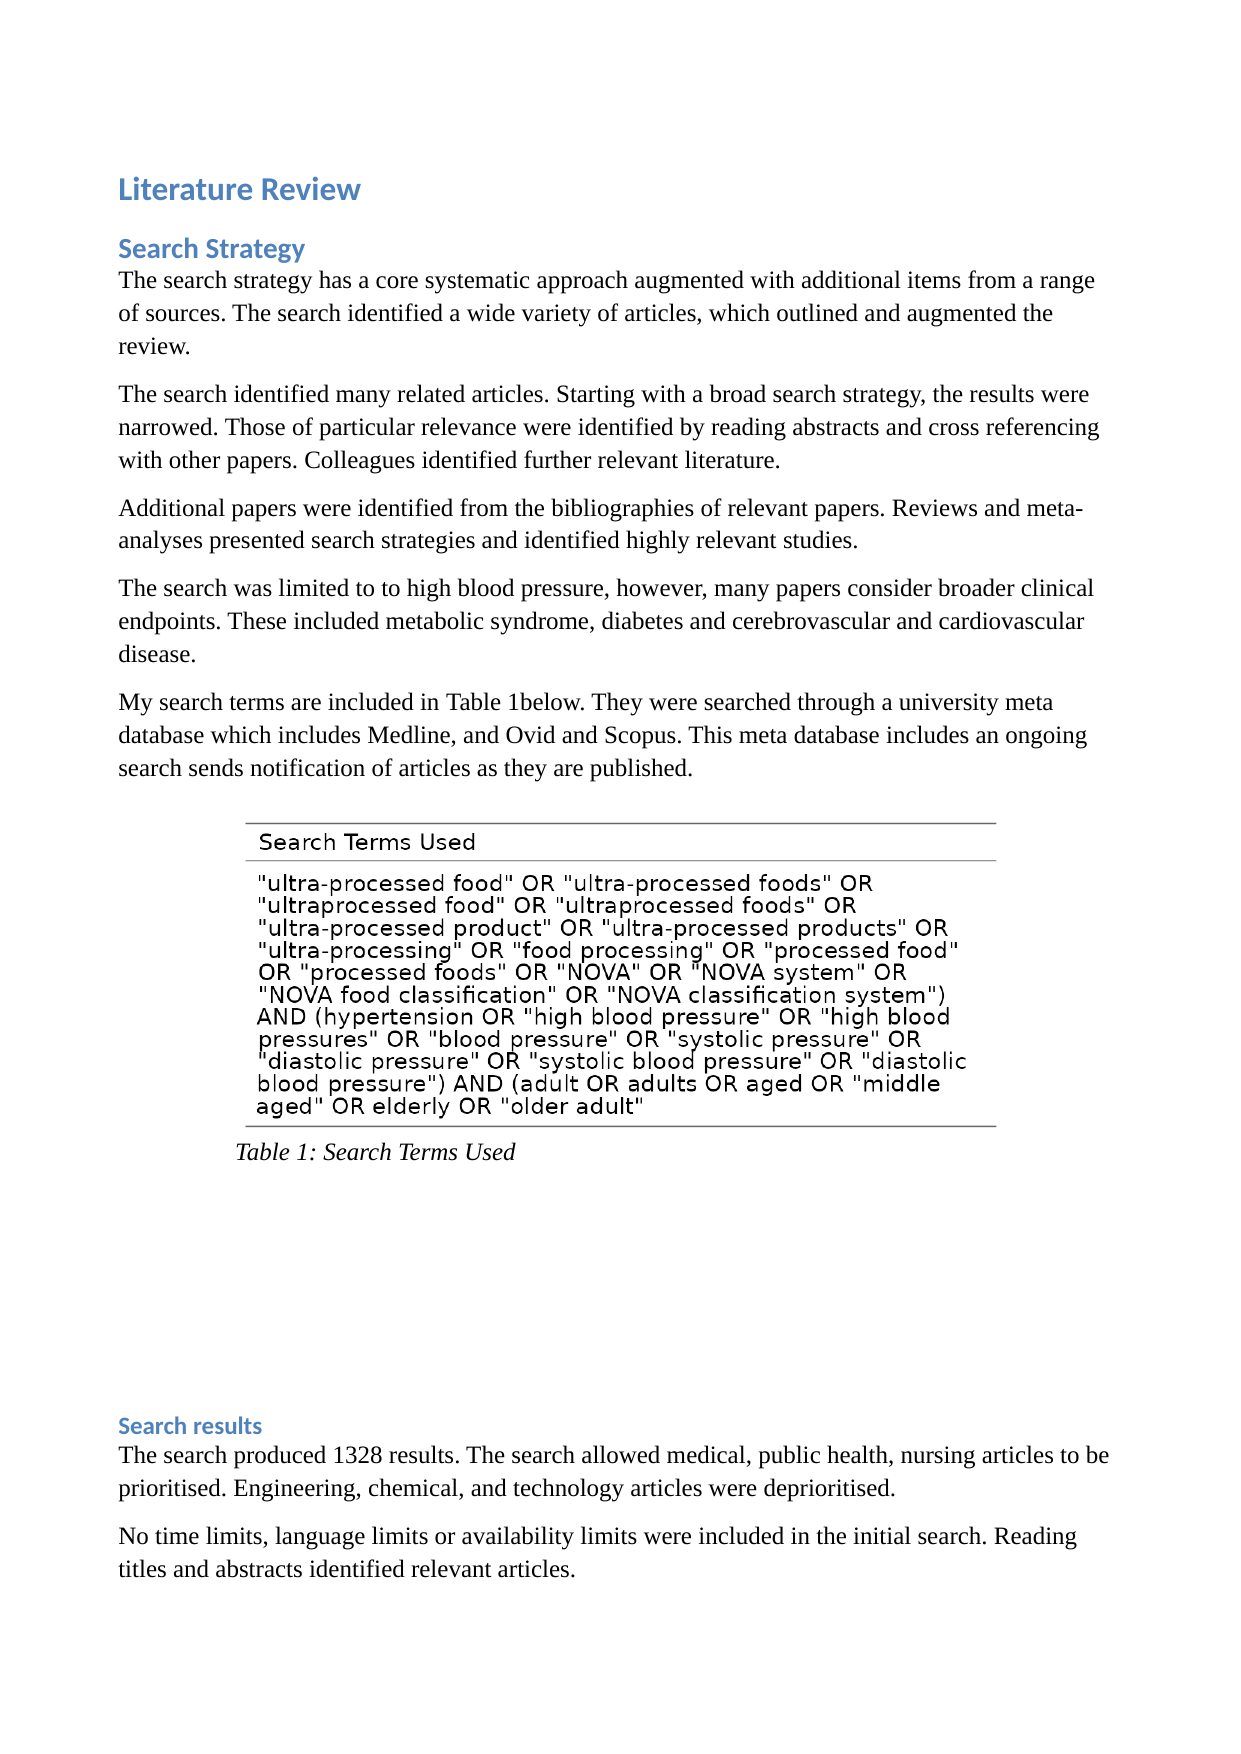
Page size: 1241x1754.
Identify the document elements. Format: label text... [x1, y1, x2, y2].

text The search produced 1328 results. The search allowed medical, public health, nursing articles to be prioritised. Engineering, chemical, and technology articles were deprioritised. [118, 1441, 1122, 1502]
subtitle Search Strategy [118, 230, 1122, 265]
subtitle Search results [118, 1410, 1122, 1441]
text Table 1: Search Terms Used [235, 1137, 1005, 1166]
text Additional papers were identified from the bibliographies of relevant papers. Reviews and meta-analyses presented search strategies and identified highly relevant studies. [118, 493, 1122, 554]
text The search strategy has a core systematic approach augmented with additional items from a range of sources. The search identified a wide variety of articles, which outlined and augmented the review. [118, 265, 1122, 360]
text No time limits, language limits or availability limits were included in the initial search. Reading titles and abstracts identified relevant articles. [118, 1521, 1122, 1583]
text The search identified many related articles. Starting with a broad search strategy, the results were narrowed. Those of particular relevance were identified by reading abstracts and cross referencing with other papers. Colleagues identified further relevant literature. [118, 379, 1122, 474]
subtitle Literature Review [118, 168, 1122, 209]
text The search was limited to to high blood pressure, however, many papers consider broader clinical endpoints. These included metabolic syndrome, diabetes and cerebrovascular and cardiovascular disease. [118, 573, 1122, 668]
picture [235, 813, 1006, 1137]
text My search terms are included in Table 1below. They were searched through a university meta database which includes Medline, and Ovid and Scopus. This meta database includes an ongoing search sends notification of articles as they are published. [118, 687, 1122, 782]
